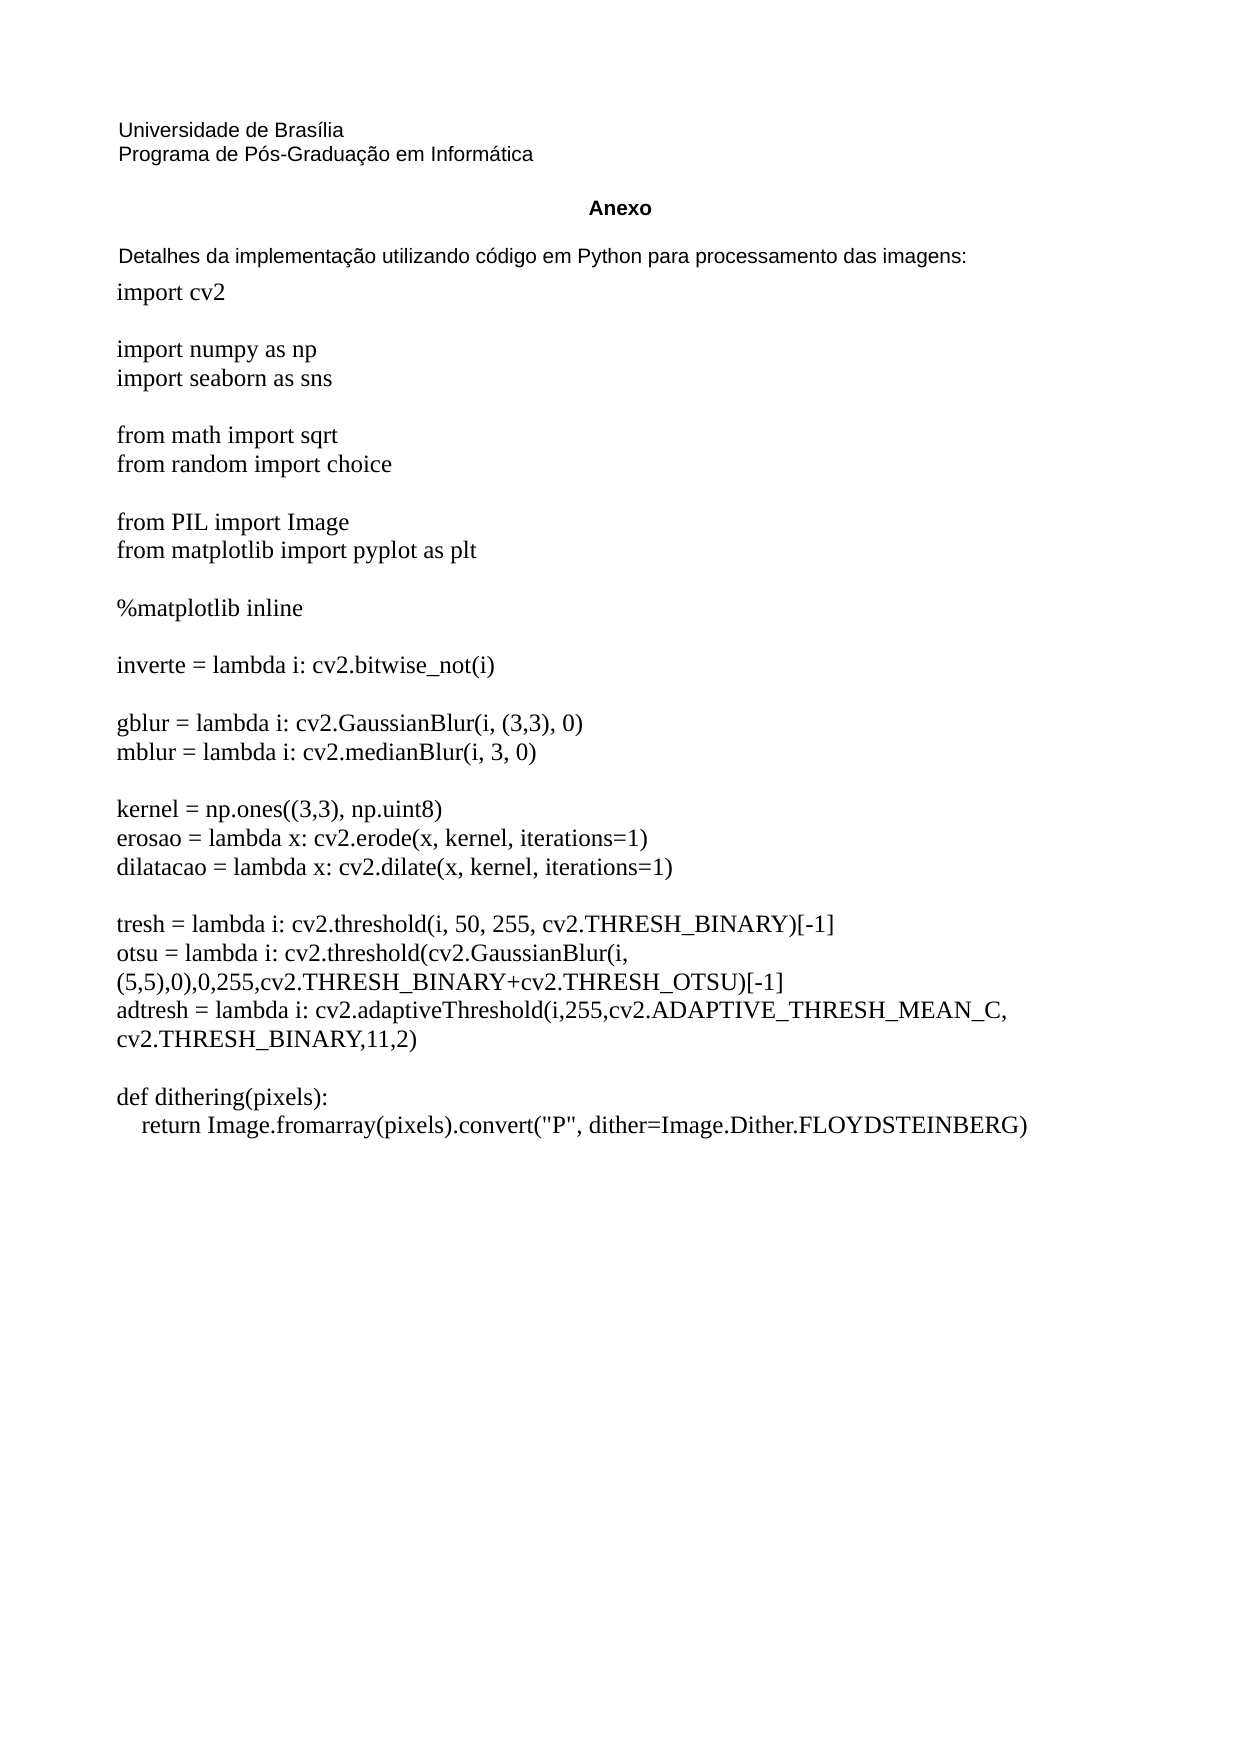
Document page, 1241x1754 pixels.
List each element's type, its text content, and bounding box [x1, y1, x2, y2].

text Detalhes da implementação utilizando código em Python para processamento das imagens: [118, 243, 1122, 267]
text Anexo [118, 196, 1122, 219]
